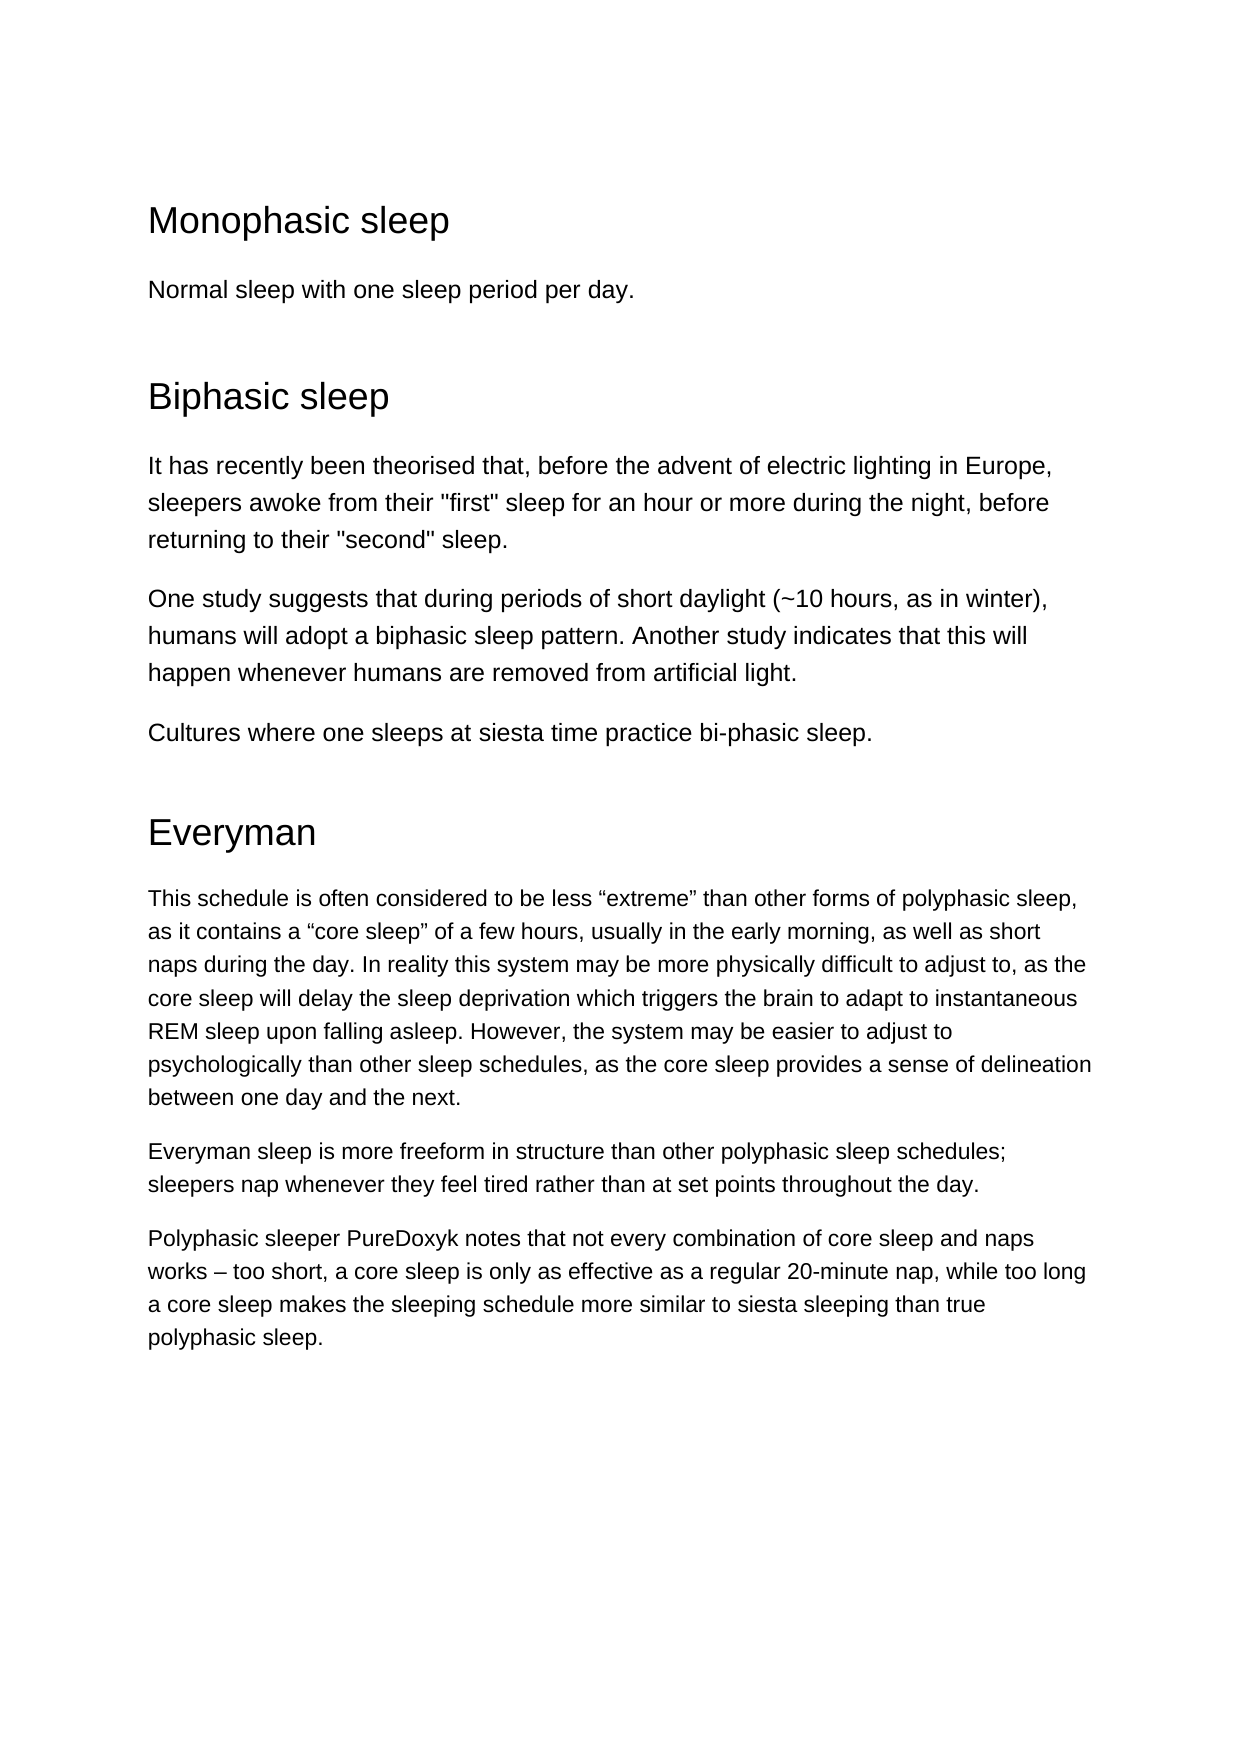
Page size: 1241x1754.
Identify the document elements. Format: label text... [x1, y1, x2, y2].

subtitle Everyman [148, 810, 1093, 853]
text It has recently been theorised that, before the advent of electric lighting in Europe, sleepers awoke from their "first" sleep for an hour or more during the night, before returning to their "second" sleep. [148, 442, 1093, 553]
text This schedule is often considered to be less “extreme” than other forms of polyphasic sleep, as it contains a “core sleep” of a few hours, usually in the early morning, as well as short naps during the day. In reality this system may be more physically difficult to adjust to, as the core sleep will delay the sleep deprivation which triggers the brain to adapt to instantaneous REM sleep upon falling asleep. However, the system may be easier to adjust to psychologically than other sleep schedules, as the core sleep provides a sense of delineation between one day and the next. [148, 878, 1093, 1110]
text Normal sleep with one sleep period per day. [148, 267, 1093, 304]
text Polyphasic sleeper PureDoxyk notes that not every combination of core sleep and naps works – too short, a core sleep is only as effective as a regular 20-minute nap, while too long a core sleep makes the sleeping schedule more similar to siesta sleeping than true polyphasic sleep. [148, 1218, 1093, 1351]
text Everyman sleep is more freeform in structure than other polyphasic sleep schedules; sleepers nap whenever they feel tired rather than at set points throughout the day. [148, 1131, 1093, 1197]
text One study suggests that during periods of short daylight (~10 hours, as in winter), humans will adopt a biphasic sleep pattern. Another study indicates that this will happen whenever humans are removed from artificial light. [148, 576, 1093, 687]
subtitle Biphasic sleep [148, 374, 1093, 417]
text Cultures where one sleeps at siesta time practice bi-phasic sleep. [148, 709, 1093, 746]
subtitle Monophasic sleep [148, 199, 1093, 242]
